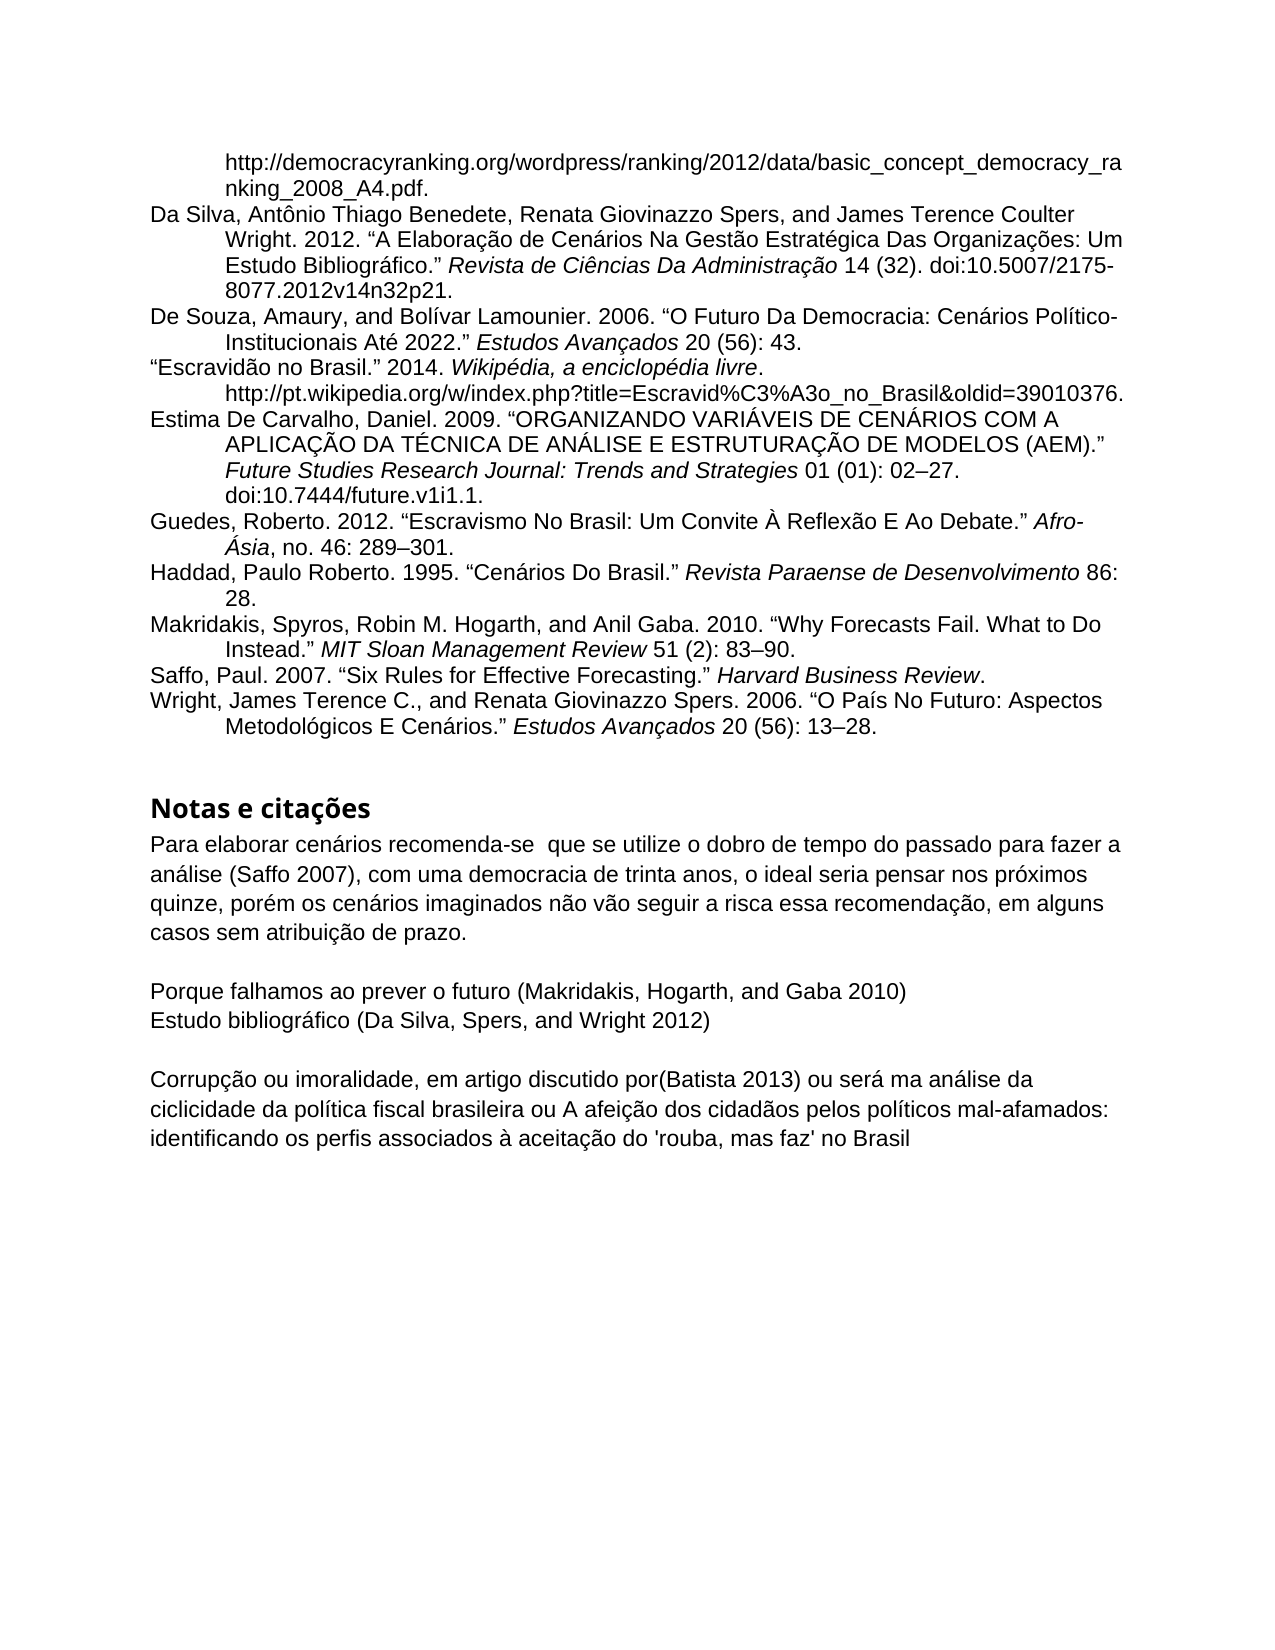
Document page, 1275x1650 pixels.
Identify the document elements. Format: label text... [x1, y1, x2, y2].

text Da Silva, Antônio Thiago Benedete, Renata Giovinazzo Spers, and James Terence Coulter Wright. 2012. “A Elaboração de Cenários Na Gestão Estratégica Das Organizações: Um Estudo Bibliográfico.” Revista de Ciências Da Administração 14 (32). doi:10.5007/2175-8077.2012v14n32p21. [150, 201, 1125, 304]
text De Souza, Amaury, and Bolívar Lamounier. 2006. “O Futuro Da Democracia: Cenários Político-Institucionais Até 2022.” Estudos Avançados 20 (56): 43. [150, 304, 1125, 355]
subtitle Notas e citações [150, 789, 1125, 826]
text Saffo, Paul. 2007. “Six Rules for Effective Forecasting.” Harvard Business Review. [150, 662, 1125, 688]
text Estima De Carvalho, Daniel. 2009. “ORGANIZANDO VARIÁVEIS DE CENÁRIOS COM A APLICAÇÃO DA TÉCNICA DE ANÁLISE E ESTRUTURAÇÃO DE MODELOS (AEM).” Future Studies Research Journal: Trends and Strategies 01 (01): 02–27. doi:10.7444/future.v1i1.1. [150, 406, 1125, 509]
text Guedes, Roberto. 2012. “Escravismo No Brasil: Um Convite À Reflexão E Ao Debate.” Afro-Ásia, no. 46: 289–301. [150, 509, 1125, 560]
text Wright, James Terence C., and Renata Giovinazzo Spers. 2006. “O País No Futuro: Aspectos Metodológicos E Cenários.” Estudos Avançados 20 (56): 13–28. [150, 688, 1125, 739]
text Porque falhamos ao prever o futuro (Makridakis, Hogarth, and Gaba 2010) [150, 979, 1125, 1004]
text Estudo bibliográfico (Da Silva, Spers, and Wright 2012) [150, 1008, 1125, 1034]
text http://democracyranking.org/wordpress/ranking/2012/data/basic_concept_democracy_ranking_2008_A4.pdf. [150, 150, 1125, 201]
text Para elaborar cenários recomenda-se que se utilize o dobro de tempo do passado para fazer a análise (Saffo 2007), com uma democracia de trinta anos, o ideal seria pensar nos próximos quinze, porém os cenários imaginados não vão seguir a risca essa recomendação, em alguns casos sem atribuição de prazo. [150, 832, 1125, 946]
text Haddad, Paulo Roberto. 1995. “Cenários Do Brasil.” Revista Paraense de Desenvolvimento 86: 28. [150, 560, 1125, 611]
text Makridakis, Spyros, Robin M. Hogarth, and Anil Gaba. 2010. “Why Forecasts Fail. What to Do Instead.” MIT Sloan Management Review 51 (2): 83–90. [150, 611, 1125, 662]
text “Escravidão no Brasil.” 2014. Wikipédia, a enciclopédia livre. http://pt.wikipedia.org/w/index.php?title=Escravid%C3%A3o_no_Brasil&oldid=39010376. [150, 355, 1125, 406]
text Corrupção ou imoralidade, em artigo discutido por(Batista 2013) ou será ma análise da ciclicidade da política fiscal brasileira ou A afeição dos cidadãos pelos políticos mal-afamados: identificando os perfis associados à aceitação do 'rouba, mas faz' no Brasil [150, 1067, 1125, 1151]
